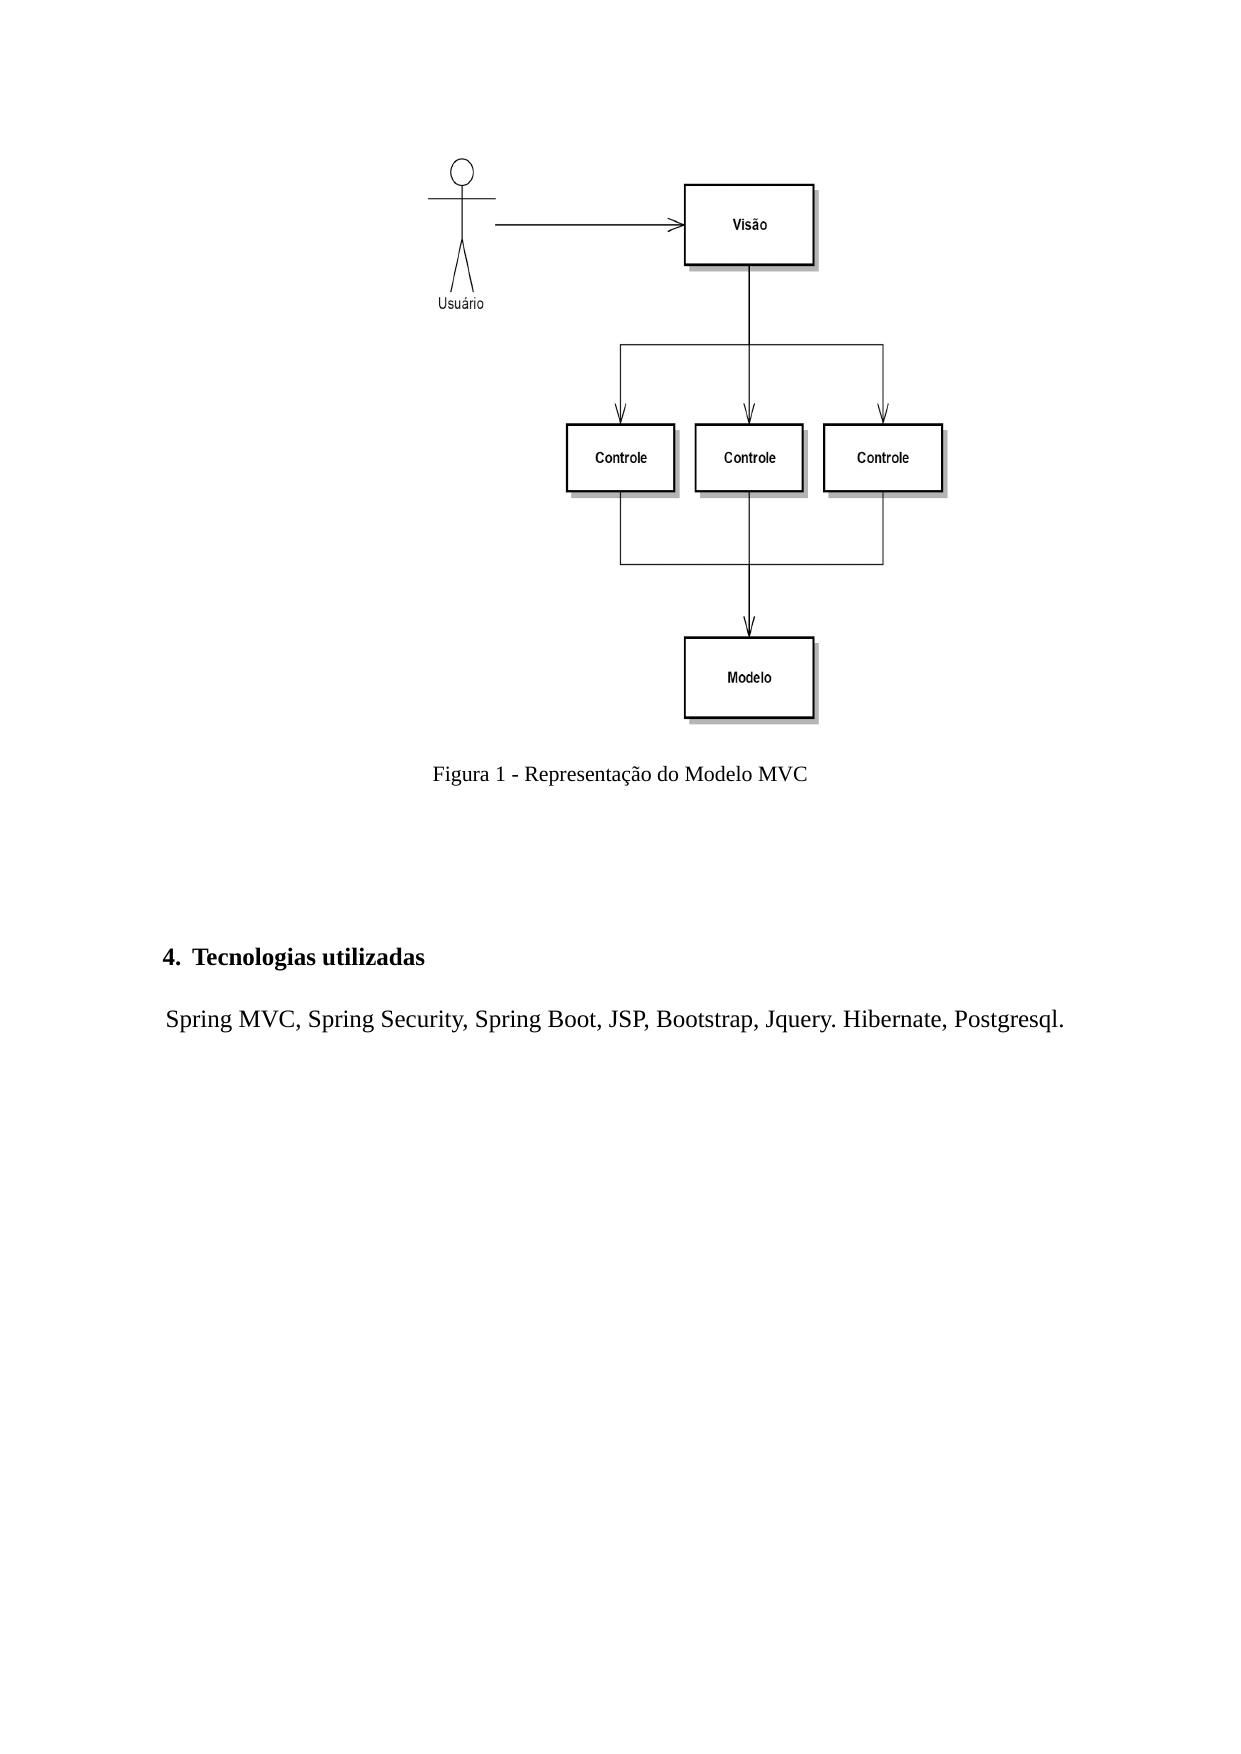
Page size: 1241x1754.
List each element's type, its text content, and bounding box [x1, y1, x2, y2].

text Figura 1 - Representação do Modelo MVC [118, 761, 1122, 787]
subtitle Spring MVC, Spring Security, Spring Boot, JSP, Bootstrap, Jquery. Hibernate, Postgresql. [165, 1004, 1122, 1032]
subtitle Tecnologias utilizadas [162, 942, 1122, 971]
picture [256, 118, 984, 744]
